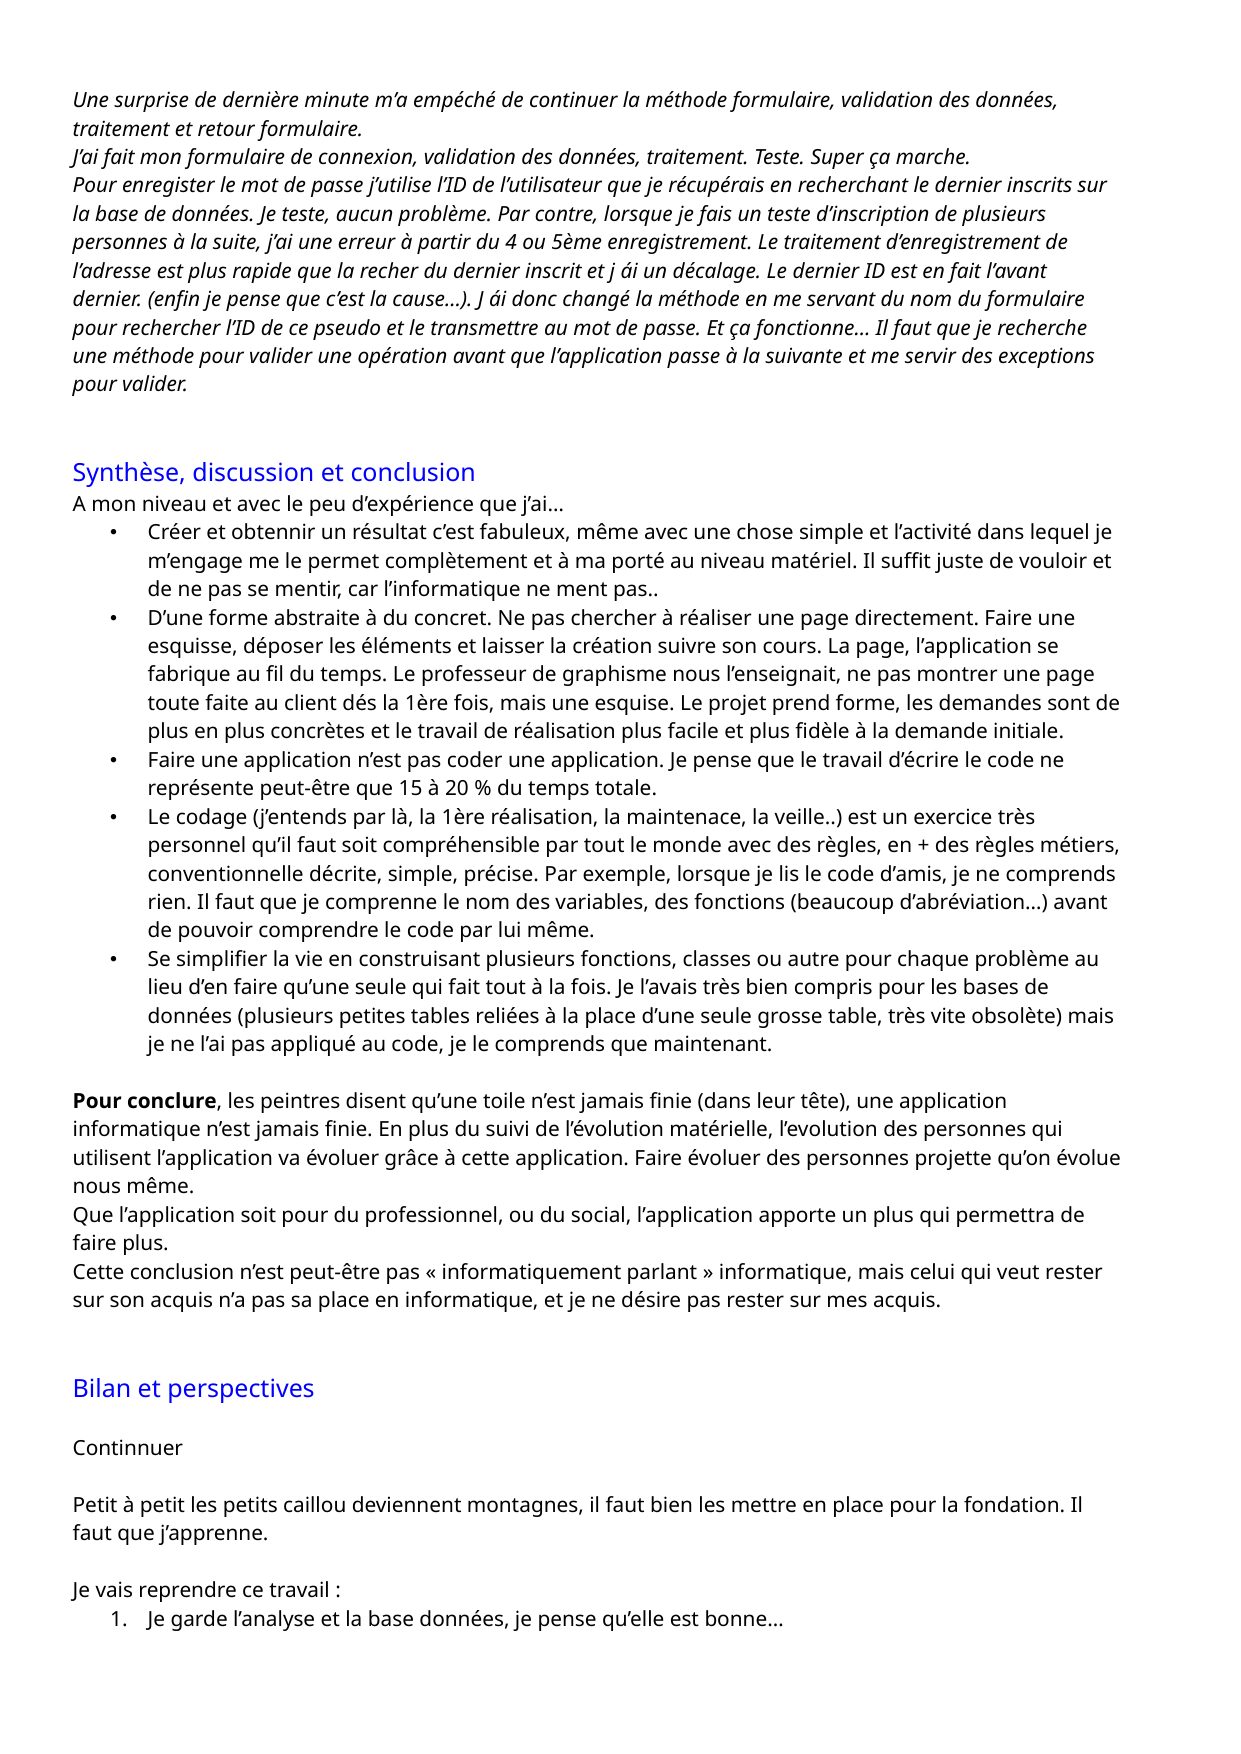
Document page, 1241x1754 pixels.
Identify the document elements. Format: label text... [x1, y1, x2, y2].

text Bilan et perspectives [72, 1371, 1122, 1404]
text J’ai fait mon formulaire de connexion, validation des données, traitement. Teste. Super ça marche. [72, 142, 1122, 171]
text Cette conclusion n’est peut-être pas « informatiquement parlant » informatique, mais celui qui veut rester sur son acquis n’a pas sa place en informatique, et je ne désire pas rester sur mes acquis. [72, 1257, 1122, 1314]
list D’une forme abstraite à du concret. Ne pas chercher à réaliser une page directement. Faire une esquisse, déposer les éléments et laisser la création suivre son cours. La page, l’application se fabrique au fil du temps. Le professeur de graphisme nous l’enseignait, ne pas montrer une page toute faite au client dés la 1ère fois, mais une esquise. Le projet prend forme, les demandes sont de plus en plus concrètes et le travail de réalisation plus facile et plus fidèle à la demande initiale. [110, 603, 1122, 745]
text A mon niveau et avec le peu d’expérience que j’ai… [72, 489, 1122, 517]
text Pour conclure, les peintres disent qu’une toile n’est jamais finie (dans leur tête), une application informatique n’est jamais finie. En plus du suivi de l’évolution matérielle, l’evolution des personnes qui utilisent l’application va évoluer grâce à cette application. Faire évoluer des personnes projette qu’on évolue nous même. [72, 1086, 1122, 1200]
list Créer et obtennir un résultat c’est fabuleux, même avec une chose simple et l’activité dans lequel je m’engage me le permet complètement et à ma porté au niveau matériel. Il suffit juste de vouloir et de ne pas se mentir, car l’informatique ne ment pas.. [110, 517, 1122, 603]
text Que l’application soit pour du professionnel, ou du social, l’application apporte un plus qui permettra de faire plus. [72, 1200, 1122, 1257]
text Petit à petit les petits caillou deviennent montagnes, il faut bien les mettre en place pour la fondation. Il faut que j’apprenne. [72, 1490, 1122, 1547]
text Pour enregister le mot de passe j’utilise l’ID de l’utilisateur que je récupérais en recherchant le dernier inscrits sur la base de données. Je teste, aucun problème. Par contre, lorsque je fais un teste d’inscription de plusieurs personnes à la suite, j’ai une erreur à partir du 4 ou 5ème enregistrement. Le traitement d’enregistrement de l’adresse est plus rapide que la recher du dernier inscrit et j ái un décalage. Le dernier ID est en fait l’avant dernier. (enfin je pense que c’est la cause…). J ái donc changé la méthode en me servant du nom du formulaire pour rechercher l’ID de ce pseudo et le transmettre au mot de passe. Et ça fonctionne… Il faut que je recherche une méthode pour valider une opération avant que l’application passe à la suivante et me servir des exceptions pour valider. [72, 171, 1122, 398]
list Se simplifier la vie en construisant plusieurs fonctions, classes ou autre pour chaque problème au lieu d’en faire qu’une seule qui fait tout à la fois. Je l’avais très bien compris pour les bases de données (plusieurs petites tables reliées à la place d’une seule grosse table, très vite obsolète) mais je ne l’ai pas appliqué au code, je le comprends que maintenant. [110, 944, 1122, 1058]
list Le codage (j’entends par là, la 1ère réalisation, la maintenace, la veille..) est un exercice très personnel qu’il faut soit compréhensible par tout le monde avec des règles, en + des règles métiers, conventionnelle décrite, simple, précise. Par exemple, lorsque je lis le code d’amis, je ne comprends rien. Il faut que je comprenne le nom des variables, des fonctions (beaucoup d’abréviation…) avant de pouvoir comprendre le code par lui même. [110, 802, 1122, 944]
list Faire une application n’est pas coder une application. Je pense que le travail d’écrire le code ne représente peut-être que 15 à 20 % du temps totale. [110, 745, 1122, 802]
text Synthèse, discussion et conclusion [72, 455, 1122, 489]
text Continnuer [72, 1433, 1122, 1461]
text Une surprise de dernière minute m’a empéché de continuer la méthode formulaire, validation des données, traitement et retour formulaire. [72, 85, 1122, 142]
list Je garde l’analyse et la base données, je pense qu’elle est bonne… [110, 1604, 1122, 1632]
text Je vais reprendre ce travail : [72, 1575, 1122, 1604]
